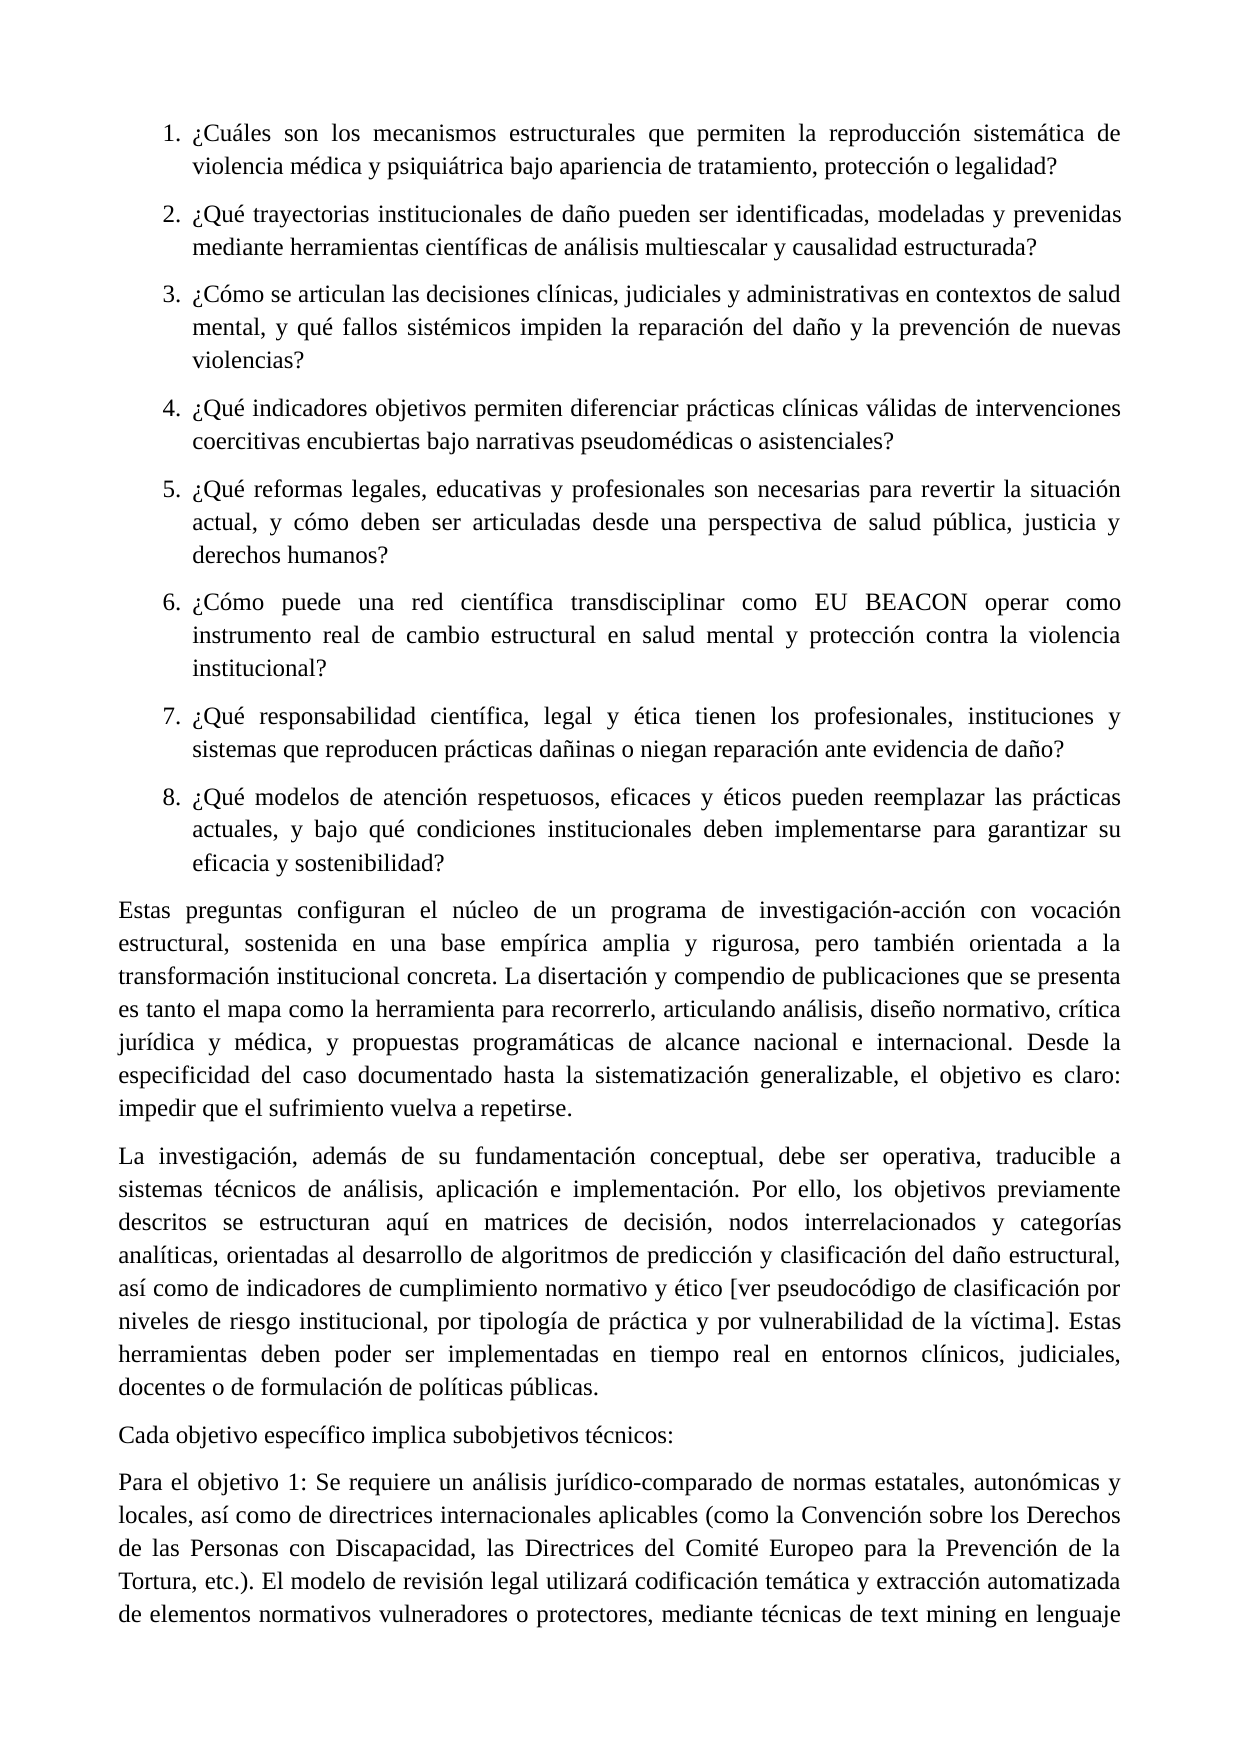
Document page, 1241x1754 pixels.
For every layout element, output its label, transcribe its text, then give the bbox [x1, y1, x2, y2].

text Cada objetivo específico implica subobjetivos técnicos: [118, 1420, 1122, 1448]
list ¿Qué indicadores objetivos permiten diferenciar prácticas clínicas válidas de intervenciones coercitivas encubiertas bajo narrativas pseudomédicas o asistenciales? [162, 393, 1122, 455]
list ¿Cuáles son los mecanismos estructurales que permiten la reproducción sistemática de violencia médica y psiquiátrica bajo apariencia de tratamiento, protección o legalidad? [162, 118, 1122, 180]
text Estas preguntas configuran el núcleo de un programa de investigación-acción con vocación estructural, sostenida en una base empírica amplia y rigurosa, pero también orientada a la transformación institucional concreta. La disertación y compendio de publicaciones que se presenta es tanto el mapa como la herramienta para recorrerlo, articulando análisis, diseño normativo, crítica jurídica y médica, y propuestas programáticas de alcance nacional e internacional. Desde la especificidad del caso documentado hasta la sistematización generalizable, el objetivo es claro: impedir que el sufrimiento vuelva a repetirse. [118, 895, 1122, 1122]
list ¿Qué trayectorias institucionales de daño pueden ser identificadas, modeladas y prevenidas mediante herramientas científicas de análisis multiescalar y causalidad estructurada? [162, 199, 1122, 261]
list ¿Qué responsabilidad científica, legal y ética tienen los profesionales, instituciones y sistemas que reproducen prácticas dañinas o niegan reparación ante evidencia de daño? [162, 701, 1122, 763]
list ¿Qué modelos de atención respetuosos, eficaces y éticos pueden reemplazar las prácticas actuales, y bajo qué condiciones institucionales deben implementarse para garantizar su eficacia y sostenibilidad? [162, 782, 1122, 876]
list ¿Qué reformas legales, educativas y profesionales son necesarias para revertir la situación actual, y cómo deben ser articuladas desde una perspectiva de salud pública, justicia y derechos humanos? [162, 474, 1122, 568]
list ¿Cómo puede una red científica transdisciplinar como EU BEACON operar como instrumento real de cambio estructural en salud mental y protección contra la violencia institucional? [162, 587, 1122, 682]
text La investigación, además de su fundamentación conceptual, debe ser operativa, traducible a sistemas técnicos de análisis, aplicación e implementación. Por ello, los objetivos previamente descritos se estructuran aquí en matrices de decisión, nodos interrelacionados y categorías analíticas, orientadas al desarrollo de algoritmos de predicción y clasificación del daño estructural, así como de indicadores de cumplimiento normativo y ético [ver pseudocódigo de clasificación por niveles de riesgo institucional, por tipología de práctica y por vulnerabilidad de la víctima]. Estas herramientas deben poder ser implementadas en tiempo real en entornos clínicos, judiciales, docentes o de formulación de políticas públicas. [118, 1141, 1122, 1401]
text Para el objetivo 1: Se requiere un análisis jurídico-comparado de normas estatales, autonómicas y locales, así como de directrices internacionales aplicables (como la Convención sobre los Derechos de las Personas con Discapacidad, las Directrices del Comité Europeo para la Prevención de la Tortura, etc.). El modelo de revisión legal utilizará codificación temática y extracción automatizada de elementos normativos vulneradores o protectores, mediante técnicas de text mining en lenguaje [118, 1467, 1122, 1628]
list ¿Cómo se articulan las decisiones clínicas, judiciales y administrativas en contextos de salud mental, y qué fallos sistémicos impiden la reparación del daño y la prevención de nuevas violencias? [162, 279, 1122, 374]
